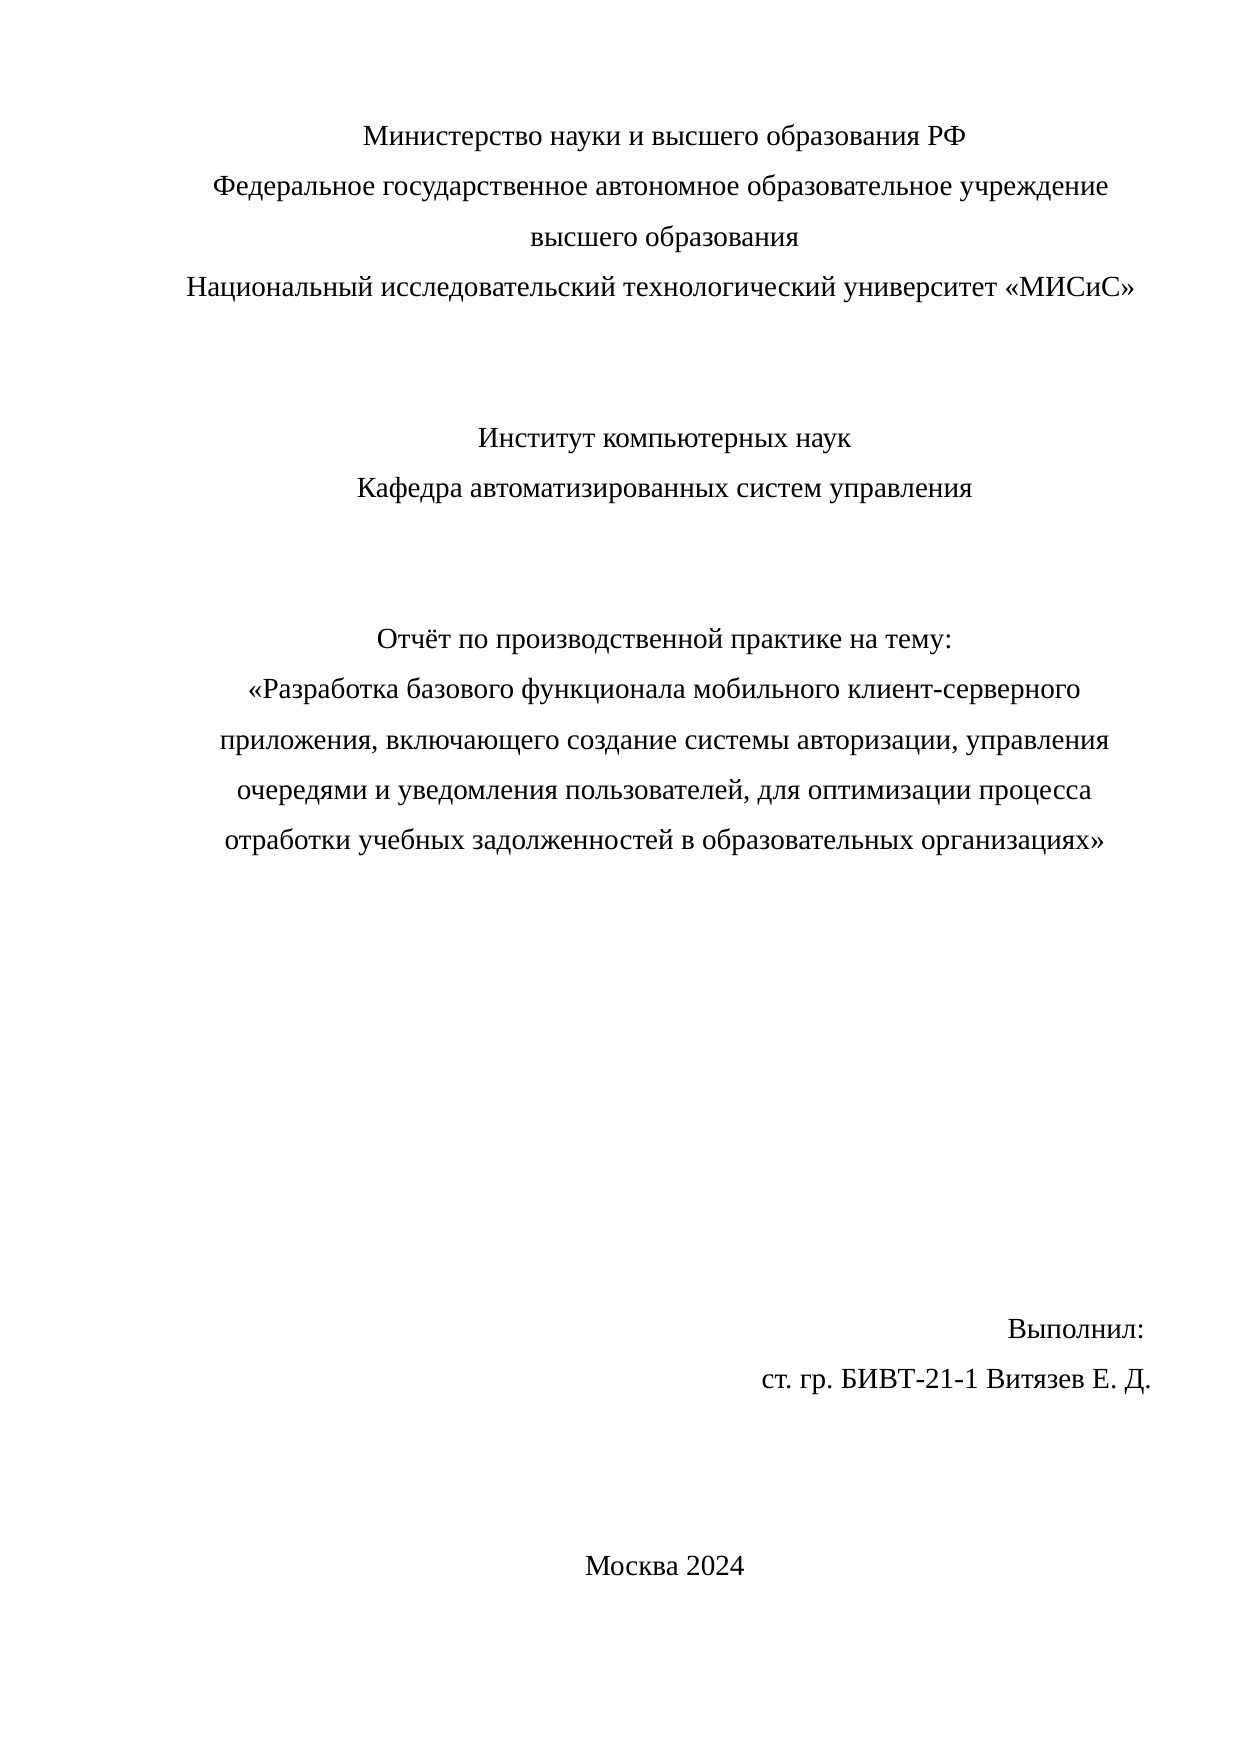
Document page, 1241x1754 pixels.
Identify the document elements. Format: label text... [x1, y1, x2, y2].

text Отчёт по производственной практике на тему: [177, 621, 1152, 655]
text «Разработка базового функционала мобильного клиент-серверного приложения, включающего создание системы авторизации, управления очередями и уведомления пользователей, для оптимизации процесса отработки учебных задолженностей в образовательных организациях» [177, 672, 1152, 856]
text Институт компьютерных наук [177, 420, 1152, 453]
text Министерство науки и высшего образования РФ [177, 118, 1152, 152]
text Национальный исследовательский технологический университет «МИСиС» [177, 269, 1152, 303]
text ст. гр. БИВТ-21-1 Витязев Е. Д. [177, 1362, 1152, 1395]
text Кафедра автоматизированных систем управления [177, 470, 1152, 504]
text Выполнил: [177, 1311, 1152, 1345]
text Москва 2024 [177, 1548, 1152, 1582]
text высшего образования [177, 219, 1152, 252]
text Федеральное государственное автономное образовательное учреждение [177, 168, 1152, 202]
